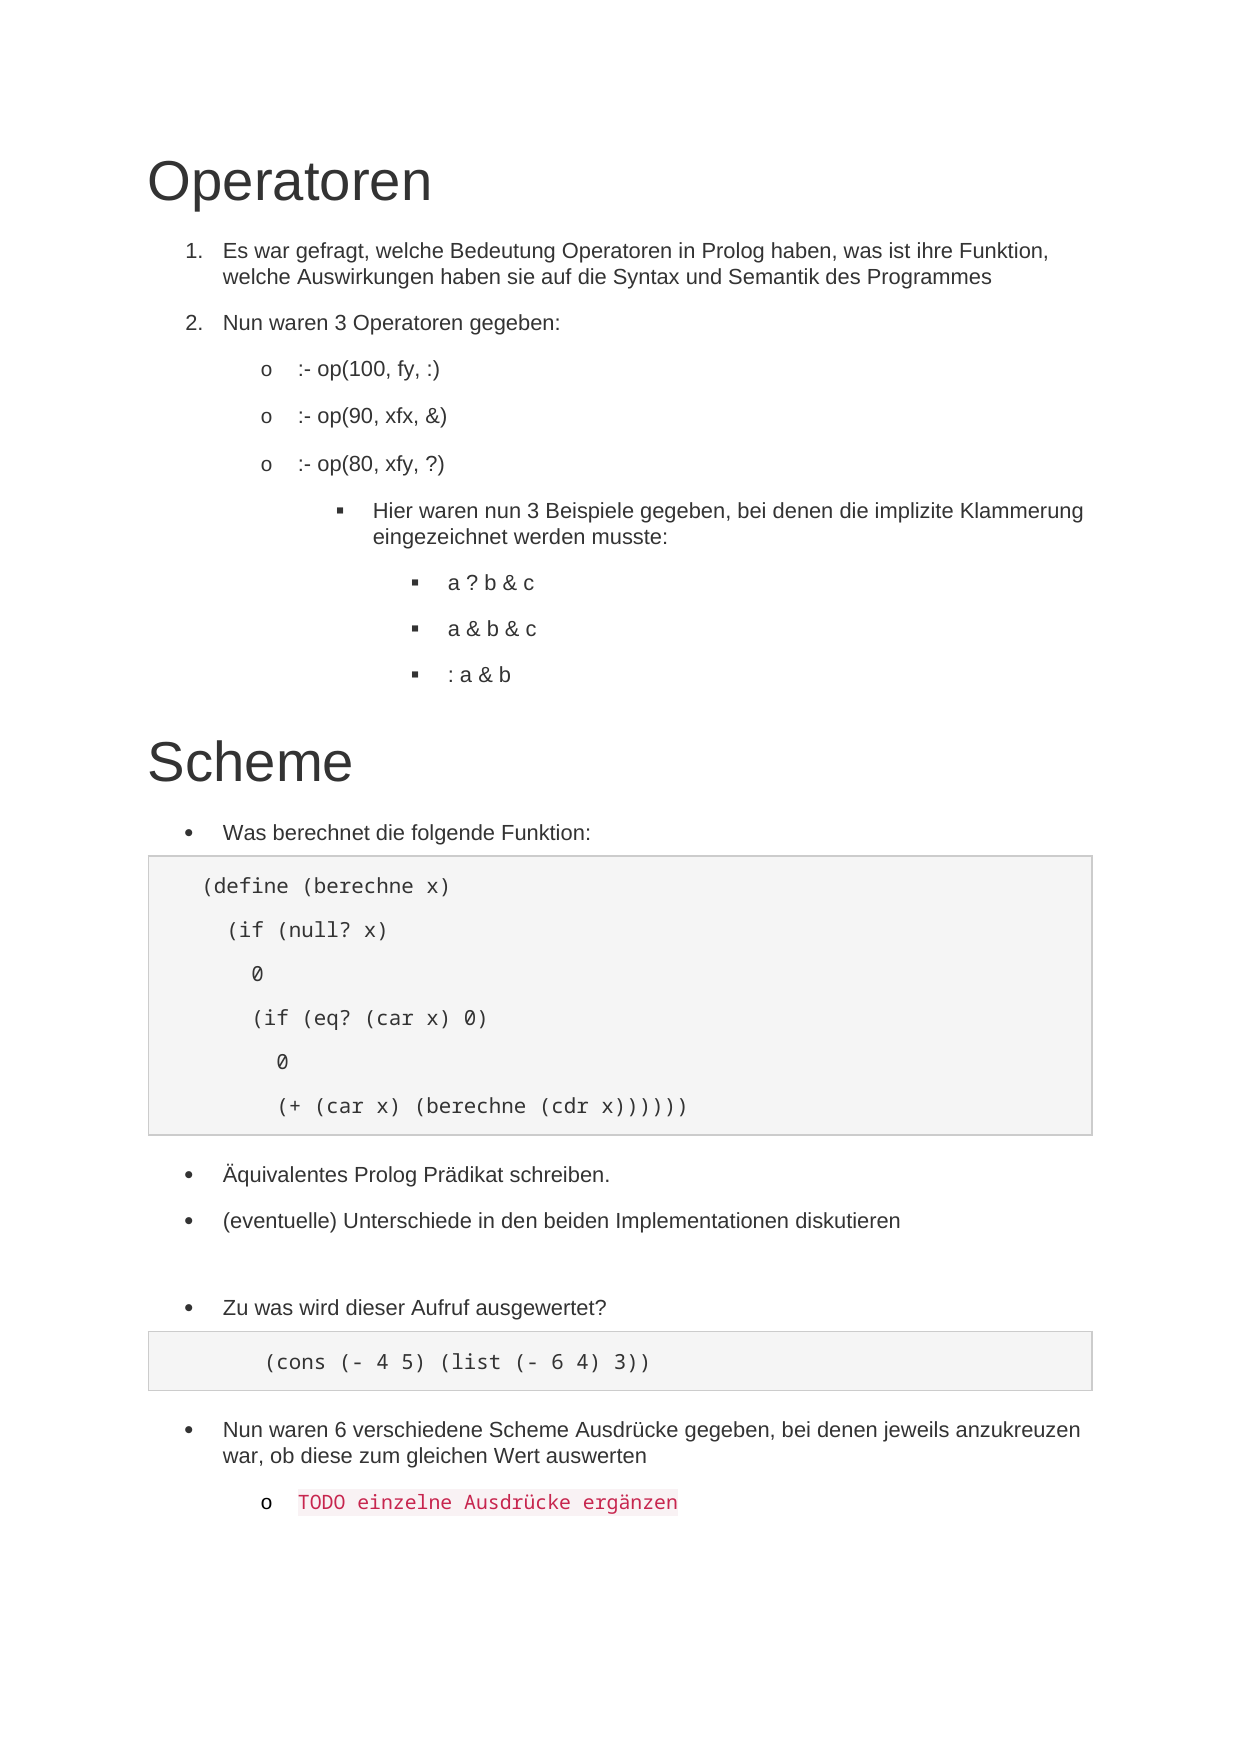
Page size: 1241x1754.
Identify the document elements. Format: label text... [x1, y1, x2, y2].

text (cons (- 4 5) (list (- 6 4) 3)) [149, 1332, 1091, 1390]
list (eventuelle) Unterschiede in den beiden Implementationen diskutieren [185, 1208, 1093, 1233]
list a ? b & c [410, 570, 1093, 595]
text (define (berechne x) [149, 857, 1091, 899]
list Nun waren 3 Operatoren gegeben: [185, 309, 1093, 335]
list Was berechnet die folgende Funktion: [185, 819, 1093, 844]
list :- op(80, xfy, ?) [260, 451, 1093, 478]
list a & b & c [410, 616, 1093, 641]
text Operatoren [148, 148, 1093, 212]
list : a & b [410, 662, 1093, 687]
list :- op(100, fy, :) [260, 356, 1093, 382]
list Hier waren nun 3 Beispiele gegeben, bei denen die implizite Klammerung eingezeichnet werden musste: [335, 498, 1093, 549]
text (if (eq? (car x) 0) [149, 987, 1091, 1031]
text (+ (car x) (berechne (cdr x)))))) [149, 1075, 1091, 1134]
text 0 [149, 1031, 1091, 1075]
list :- op(90, xfx, &) [260, 403, 1093, 430]
text (if (null? x) [149, 899, 1091, 943]
list Nun waren 6 verschiedene Scheme Ausdrücke gegeben, bei denen jeweils anzukreuzen war, ob diese zum gleichen Wert auswerten [185, 1417, 1093, 1468]
list Zu was wird dieser Aufruf ausgewertet? [185, 1295, 1093, 1320]
list Es war gefragt, welche Bedeutung Operatoren in Prolog haben, was ist ihre Funktion, welche Auswirkungen haben sie auf die Syntax und Semantik des Programmes [185, 238, 1093, 289]
text 0 [149, 943, 1091, 987]
text Scheme [148, 729, 1093, 793]
list Äquivalentes Prolog Prädikat schreiben. [185, 1162, 1093, 1187]
list TODO einzelne Ausdrücke ergänzen [260, 1489, 1093, 1516]
